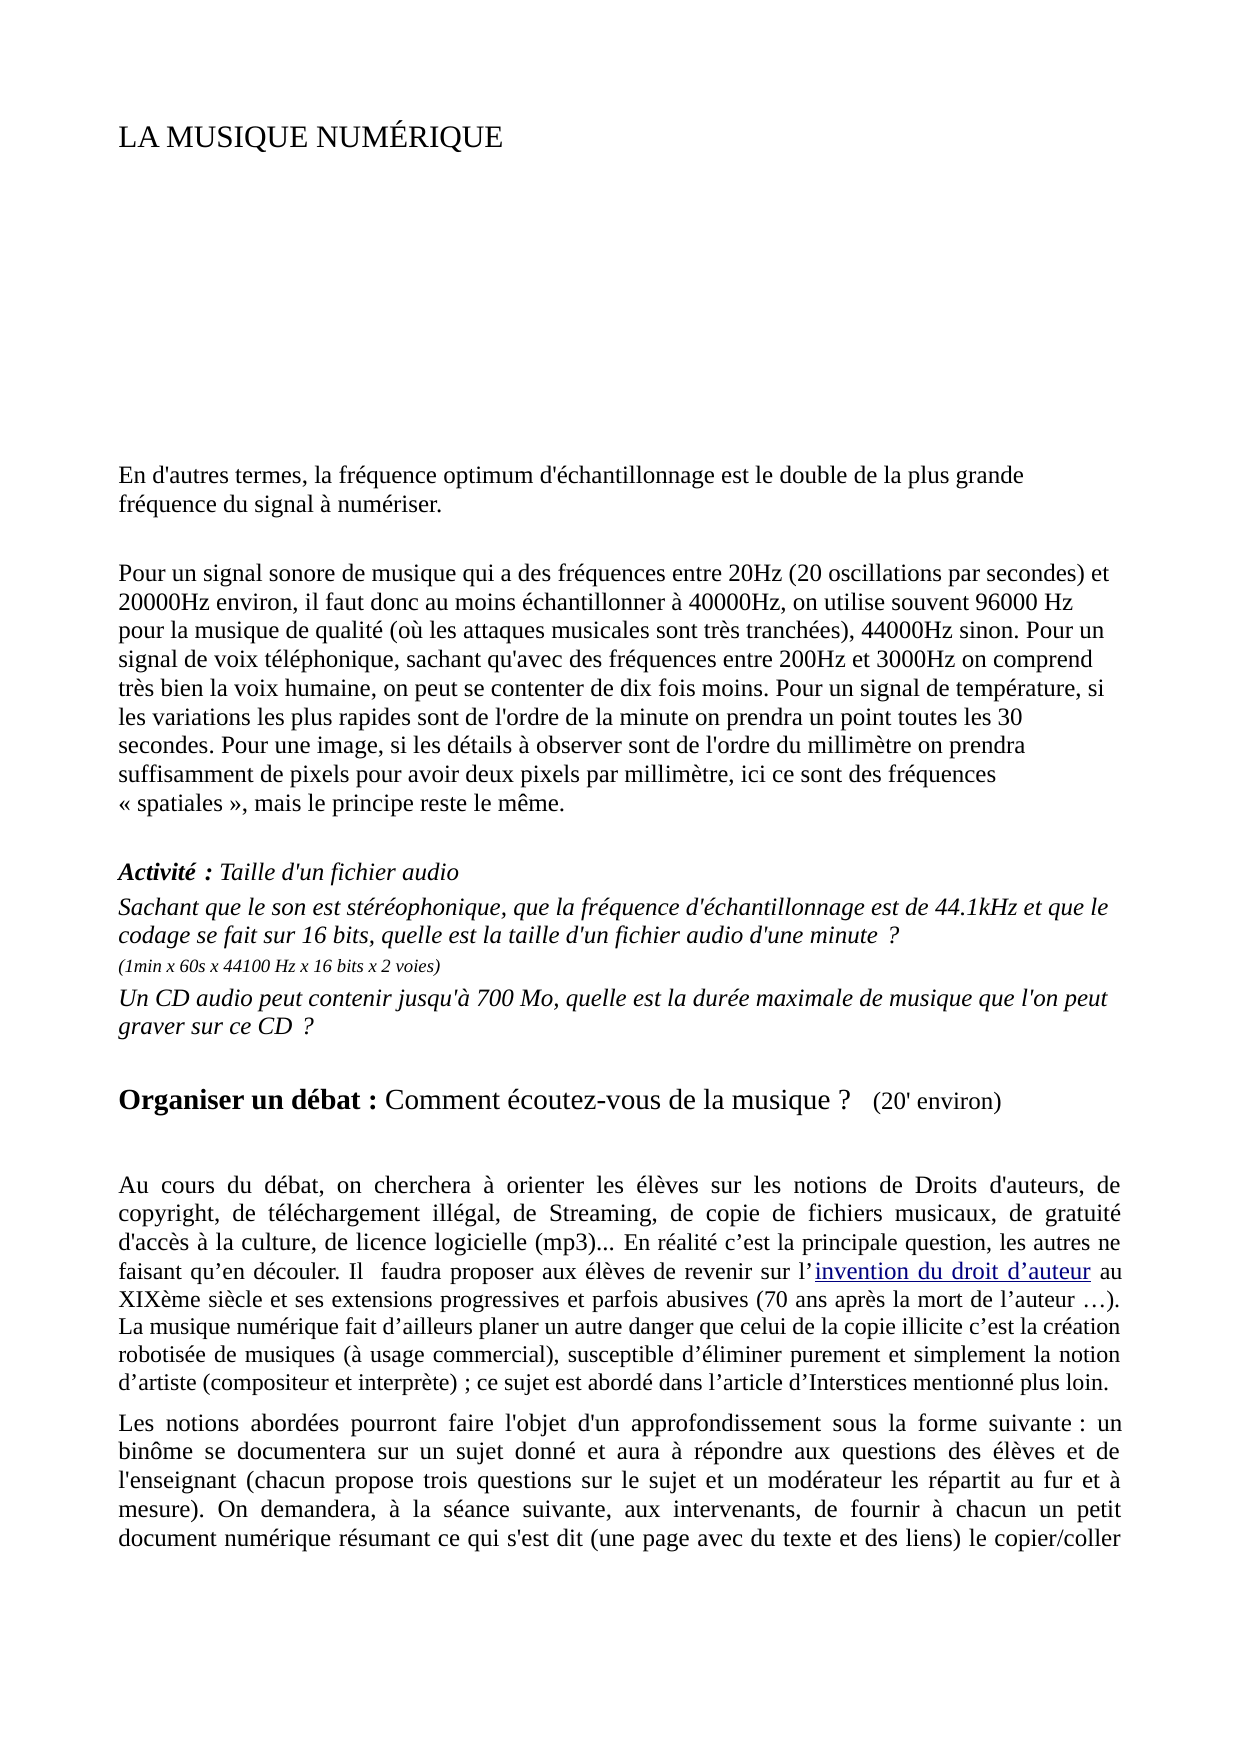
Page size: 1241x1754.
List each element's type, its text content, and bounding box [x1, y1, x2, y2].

text Sachant que le son est stéréophonique, que la fréquence d'échantillonnage est de 44.1kHz et que le codage se fait sur 16 bits, quelle est la taille d'un fichier audio d'une minute ? [118, 892, 1122, 949]
text Activité : Taille d'un fichier audio [118, 857, 1122, 886]
text Organiser un débat : Comment écoutez-vous de la musique ? (20' environ) [118, 1082, 1122, 1116]
text (1min x 60s x 44100 Hz x 16 bits x 2 voies) [118, 955, 1122, 977]
text Un CD audio peut contenir jusqu'à 700 Mo, quelle est la durée maximale de musique que l'on peut graver sur ce CD ? [118, 983, 1122, 1040]
text Pour un signal sonore de musique qui a des fréquences entre 20Hz (20 oscillations par secondes) et 20000Hz environ, il faut donc au moins échantillonner à 40000Hz, on utilise souvent 96000 Hz pour la musique de qualité (où les attaques musicales sont très tranchées), 44000Hz sinon. Pour un signal de voix téléphonique, sachant qu'avec des fréquences entre 200Hz et 3000Hz on comprend très bien la voix humaine, on peut se contenter de dix fois moins. Pour un signal de température, si les variations les plus rapides sont de l'ordre de la minute on prendra un point toutes les 30 secondes. Pour une image, si les détails à observer sont de l'ordre du millimètre on prendra suffisamment de pixels pour avoir deux pixels par millimètre, ici ce sont des fréquences « spatiales », mais le principe reste le même. [118, 558, 1122, 817]
text Les notions abordées pourront faire l'objet d'un approfondissement sous la forme suivante : un binôme se documentera sur un sujet donné et aura à répondre aux questions des élèves et de l'enseignant (chacun propose trois questions sur le sujet et un modérateur les répartit au fur et à mesure). On demandera, à la séance suivante, aux intervenants, de fournir à chacun un petit document numérique résumant ce qui s'est dit (une page avec du texte et des liens) le copier/coller [118, 1408, 1122, 1551]
text En d'autres termes, la fréquence optimum d'échantillonnage est le double de la plus grande fréquence du signal à numériser. [118, 460, 1122, 518]
text Au cours du débat, on cherchera à orienter les élèves sur les notions de Droits d'auteurs, de copyright, de téléchargement illégal, de Streaming, de copie de fichiers musicaux, de gratuité d'accès à la culture, de licence logicielle (mp3)... En réalité c’est la principale question, les autres ne faisant qu’en découler. Il faudra proposer aux élèves de revenir sur l’invention du droit d’auteur au XIXème siècle et ses extensions progressives et parfois abusives (70 ans après la mort de l’auteur …). La musique numérique fait d’ailleurs planer un autre danger que celui de la copie illicite c’est la création robotisée de musiques (à usage commercial), susceptible d’éliminer purement et simplement la notion d’artiste (compositeur et interprète) ; ce sujet est abordé dans l’article d’Interstices mentionné plus loin. [118, 1170, 1122, 1395]
